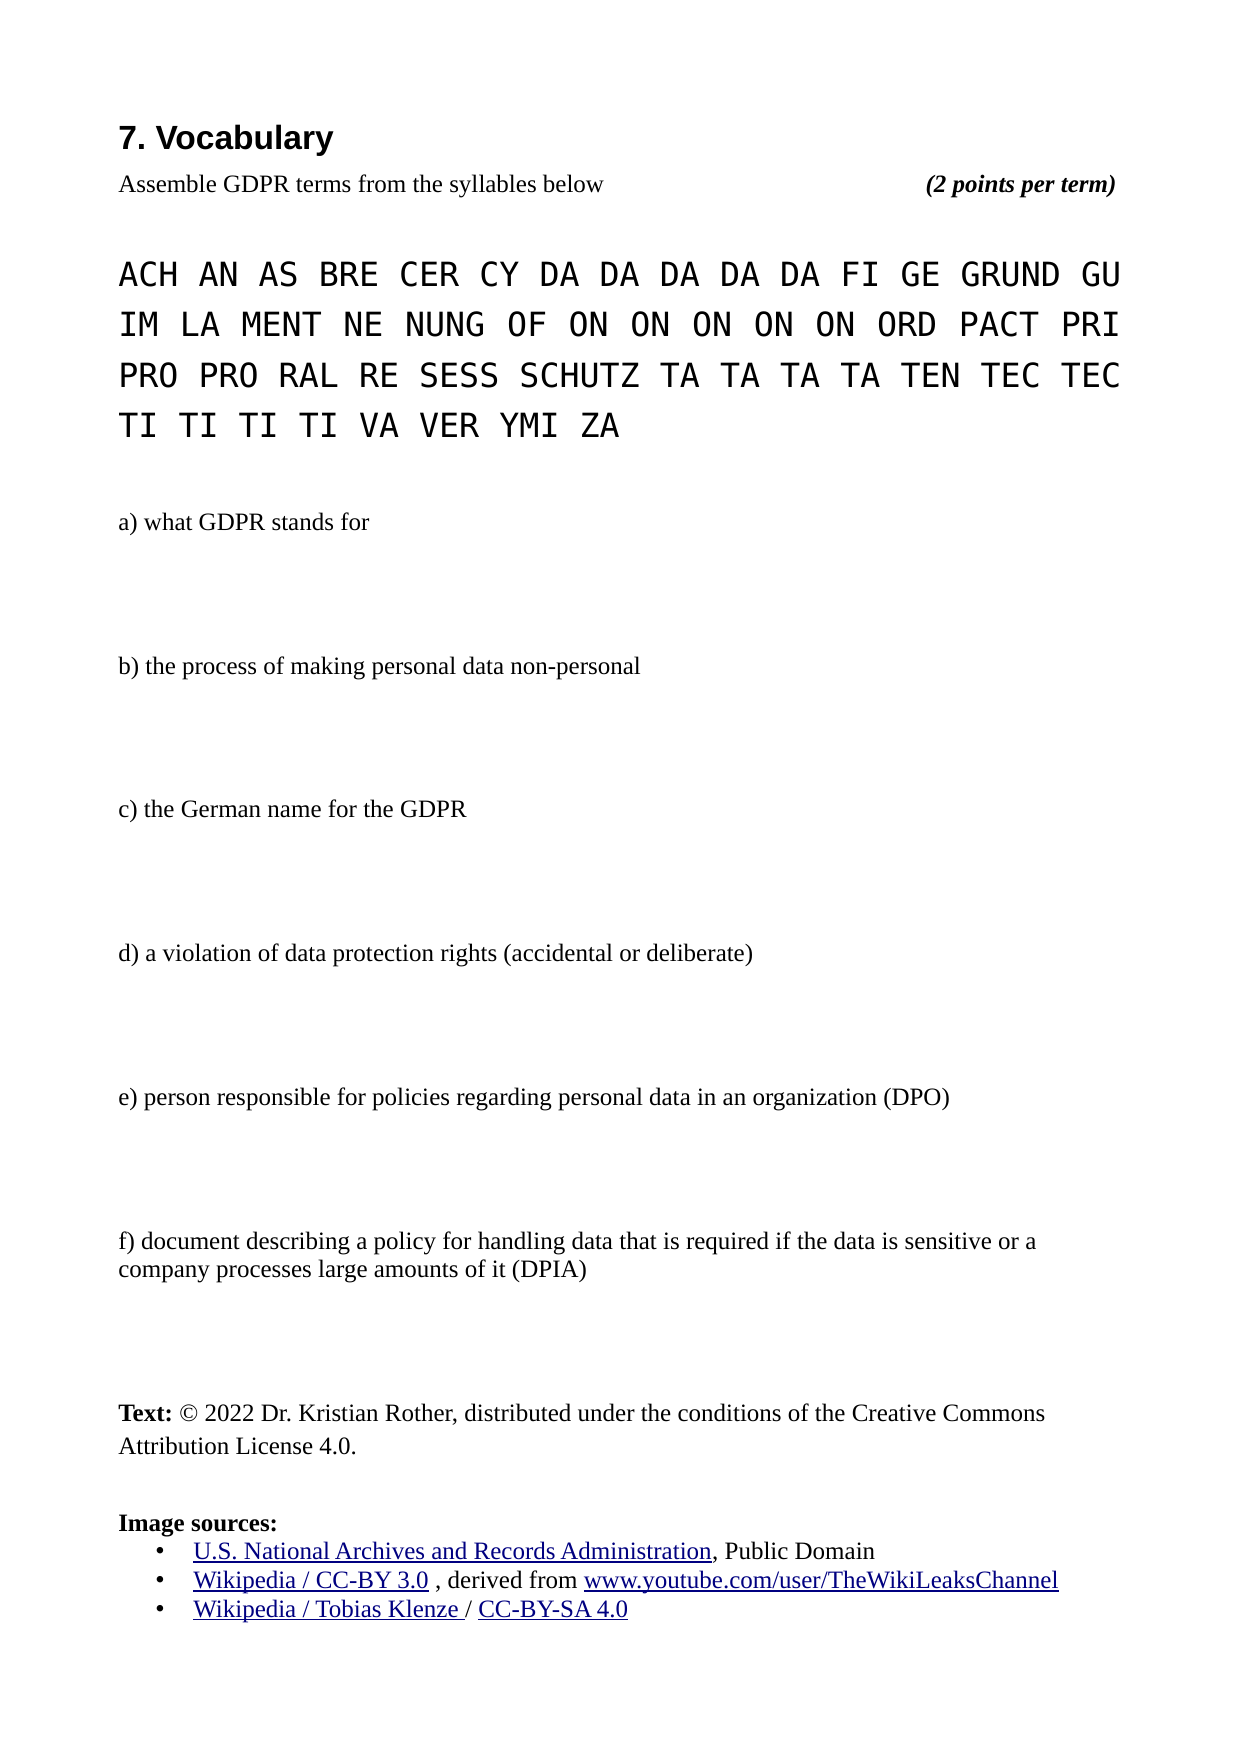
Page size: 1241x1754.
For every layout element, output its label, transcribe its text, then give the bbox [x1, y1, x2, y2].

text b) the process of making personal data non-personal [118, 622, 1122, 679]
list Wikipedia / CC-BY 3.0 , derived from www.youtube.com/user/TheWikiLeaksChannel [156, 1565, 1122, 1594]
subtitle 7. Vocabulary [118, 118, 1122, 157]
text e) person responsible for policies regarding personal data in an organization (DPO) [118, 1053, 1122, 1111]
text Assemble GDPR terms from the syllables below (2 points per term) [118, 169, 1122, 256]
text c) the German name for the GDPR [118, 766, 1122, 823]
text ACH AN AS BRE CER CY DA DA DA DA DA FI GE GRUND GU IM LA MENT NE NUNG OF ON ON ON ON ON ORD PACT PRI PRO PRO RAL RE SESS SCHUTZ TA TA TA TA TEN TEC TEC TI TI TI TI VA VER YMI ZA [118, 256, 1122, 446]
text f) document describing a policy for handling data that is required if the data is sensitive or a company processes large amounts of it (DPIA) [118, 1226, 1122, 1283]
text a) what GDPR stands for [118, 507, 1122, 536]
subtitle Text: © 2022 Dr. Kristian Rother, distributed under the conditions of the Creative Commons Attribution License 4.0. [118, 1398, 1122, 1460]
text d) a violation of data protection rights (accidental or deliberate) [118, 909, 1122, 967]
list U.S. National Archives and Records Administration, Public Domain [156, 1536, 1122, 1565]
list Wikipedia / Tobias Klenze / CC-BY-SA 4.0 [156, 1594, 1122, 1623]
text Image sources: [118, 1508, 1122, 1536]
